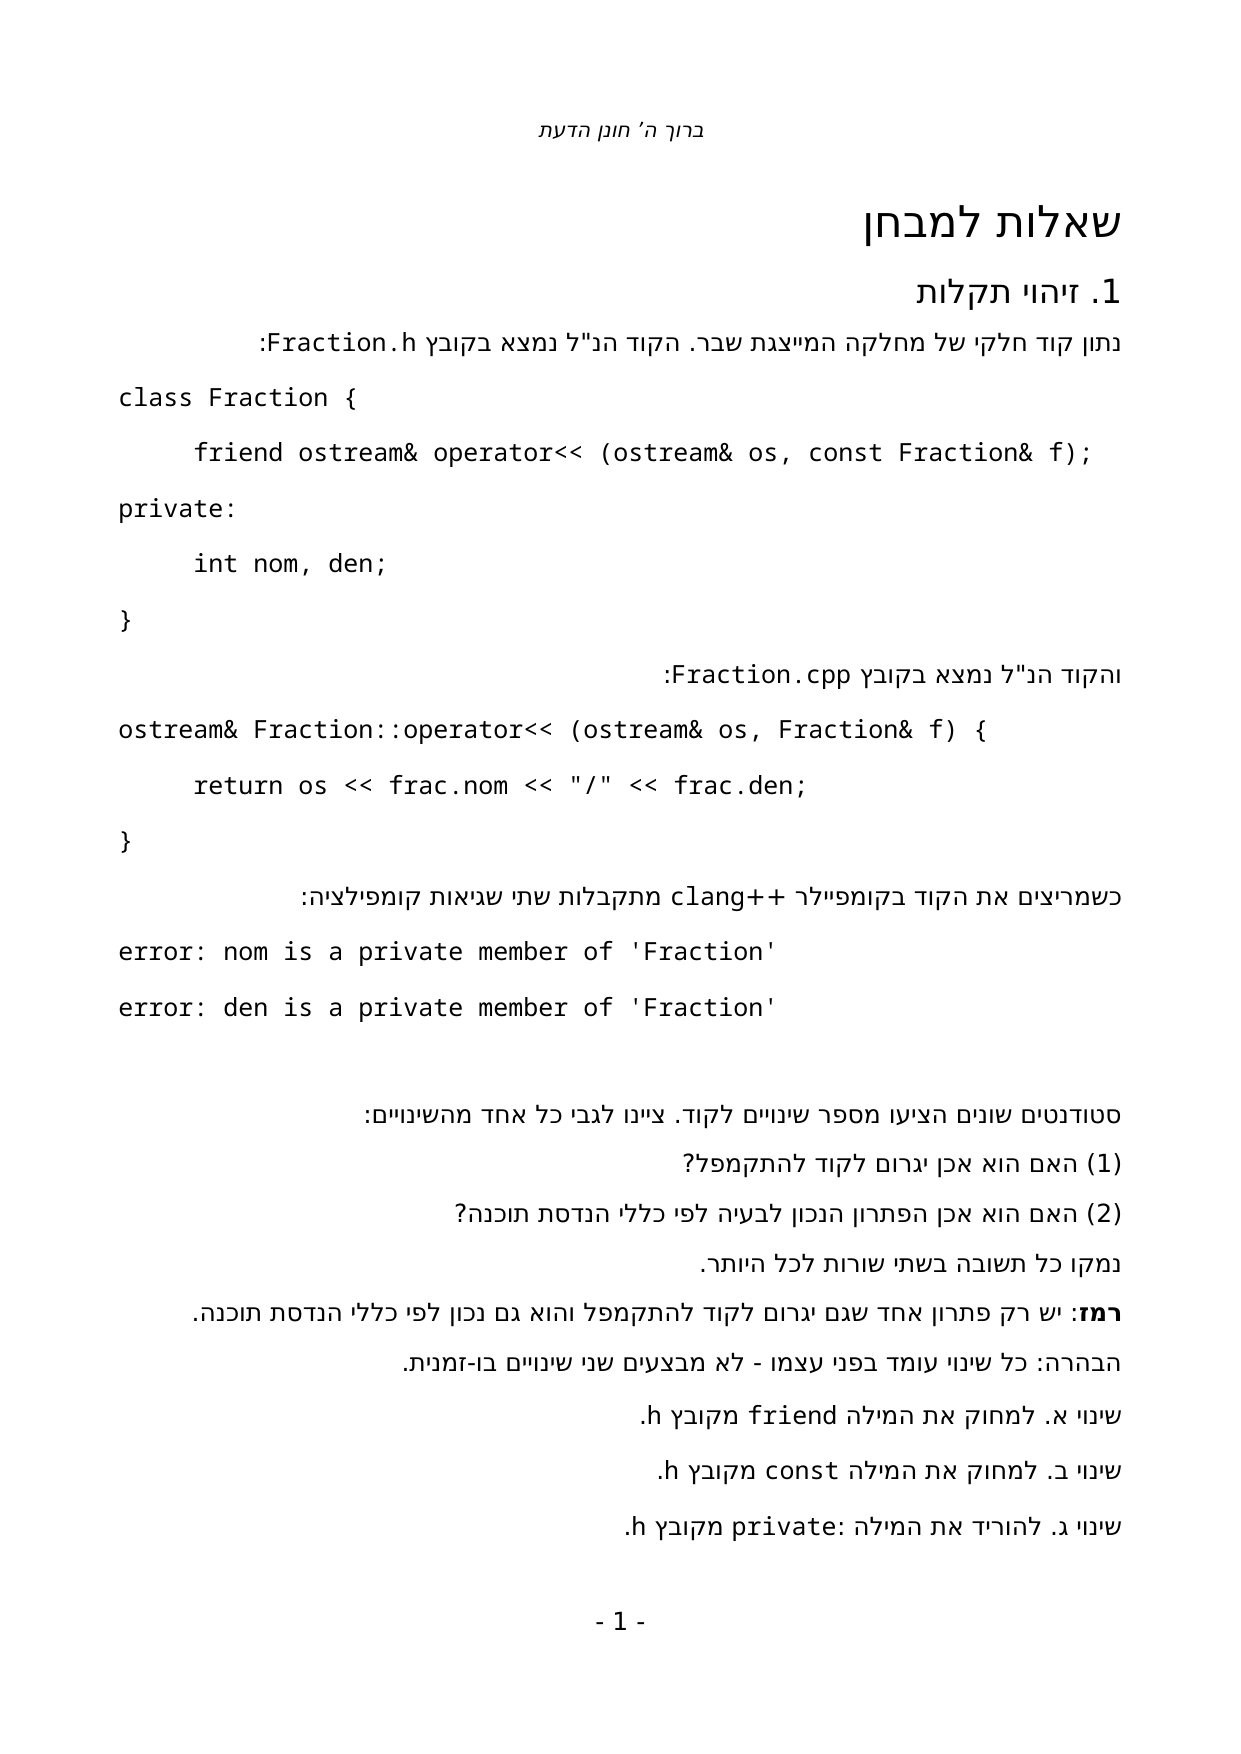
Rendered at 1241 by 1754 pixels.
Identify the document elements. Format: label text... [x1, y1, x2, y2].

text private: [118, 490, 1122, 524]
text } [118, 601, 1122, 635]
text (2) האם הוא אכן הפתרון הנכון לבעיה לפי כללי הנדסת תוכנה? [118, 1199, 1122, 1228]
text error: den is a private member of 'Fraction' [118, 989, 1122, 1023]
text friend ostream& operator<< (ostream& os, const Fraction& f); [118, 435, 1122, 469]
subtitle 1. זיהוי תקלות [118, 273, 1122, 312]
text סטודנטים שונים הציעו מספר שינויים לקוד. ציינו לגבי כל אחד מהשינויים: [118, 1100, 1122, 1129]
text שינוי ג. להוריד את המילה :private מקובץ h. [118, 1508, 1122, 1542]
text ostream& Fraction::operator<< (ostream& os, Fraction& f) { [118, 712, 1122, 746]
text error: nom is a private member of 'Fraction' [118, 934, 1122, 968]
subtitle שאלות למבחן [118, 197, 1122, 248]
text שינוי ב. למחוק את המילה const מקובץ h. [118, 1453, 1122, 1487]
text (1) האם הוא אכן יגרום לקוד להתקמפל? [118, 1149, 1122, 1179]
text } [118, 823, 1122, 857]
text שינוי א. למחוק את המילה friend מקובץ h. [118, 1397, 1122, 1432]
text class Fraction { [118, 379, 1122, 414]
text הבהרה: כל שינוי עומד בפני עצמו - לא מבצעים שני שינויים בו-זמנית. [118, 1348, 1122, 1377]
text int nom, den; [118, 546, 1122, 580]
text נמקו כל תשובה בשתי שורות לכל היותר. [118, 1249, 1122, 1278]
text נתון קוד חלקי של מחלקה המייצגת שבר. הקוד הנ"ל נמצא בקובץ Fraction.h: [118, 324, 1122, 358]
text return os << frac.nom << "/" << frac.den; [118, 767, 1122, 802]
text כשמריצים את הקוד בקומפיילר ++clang מתקבלות שתי שגיאות קומפילציה: [118, 878, 1122, 912]
text רמז: יש רק פתרון אחד שגם יגרום לקוד להתקמפל והוא גם נכון לפי כללי הנדסת תוכנה. [118, 1298, 1122, 1327]
text והקוד הנ"ל נמצא בקובץ Fraction.cpp: [118, 657, 1122, 691]
